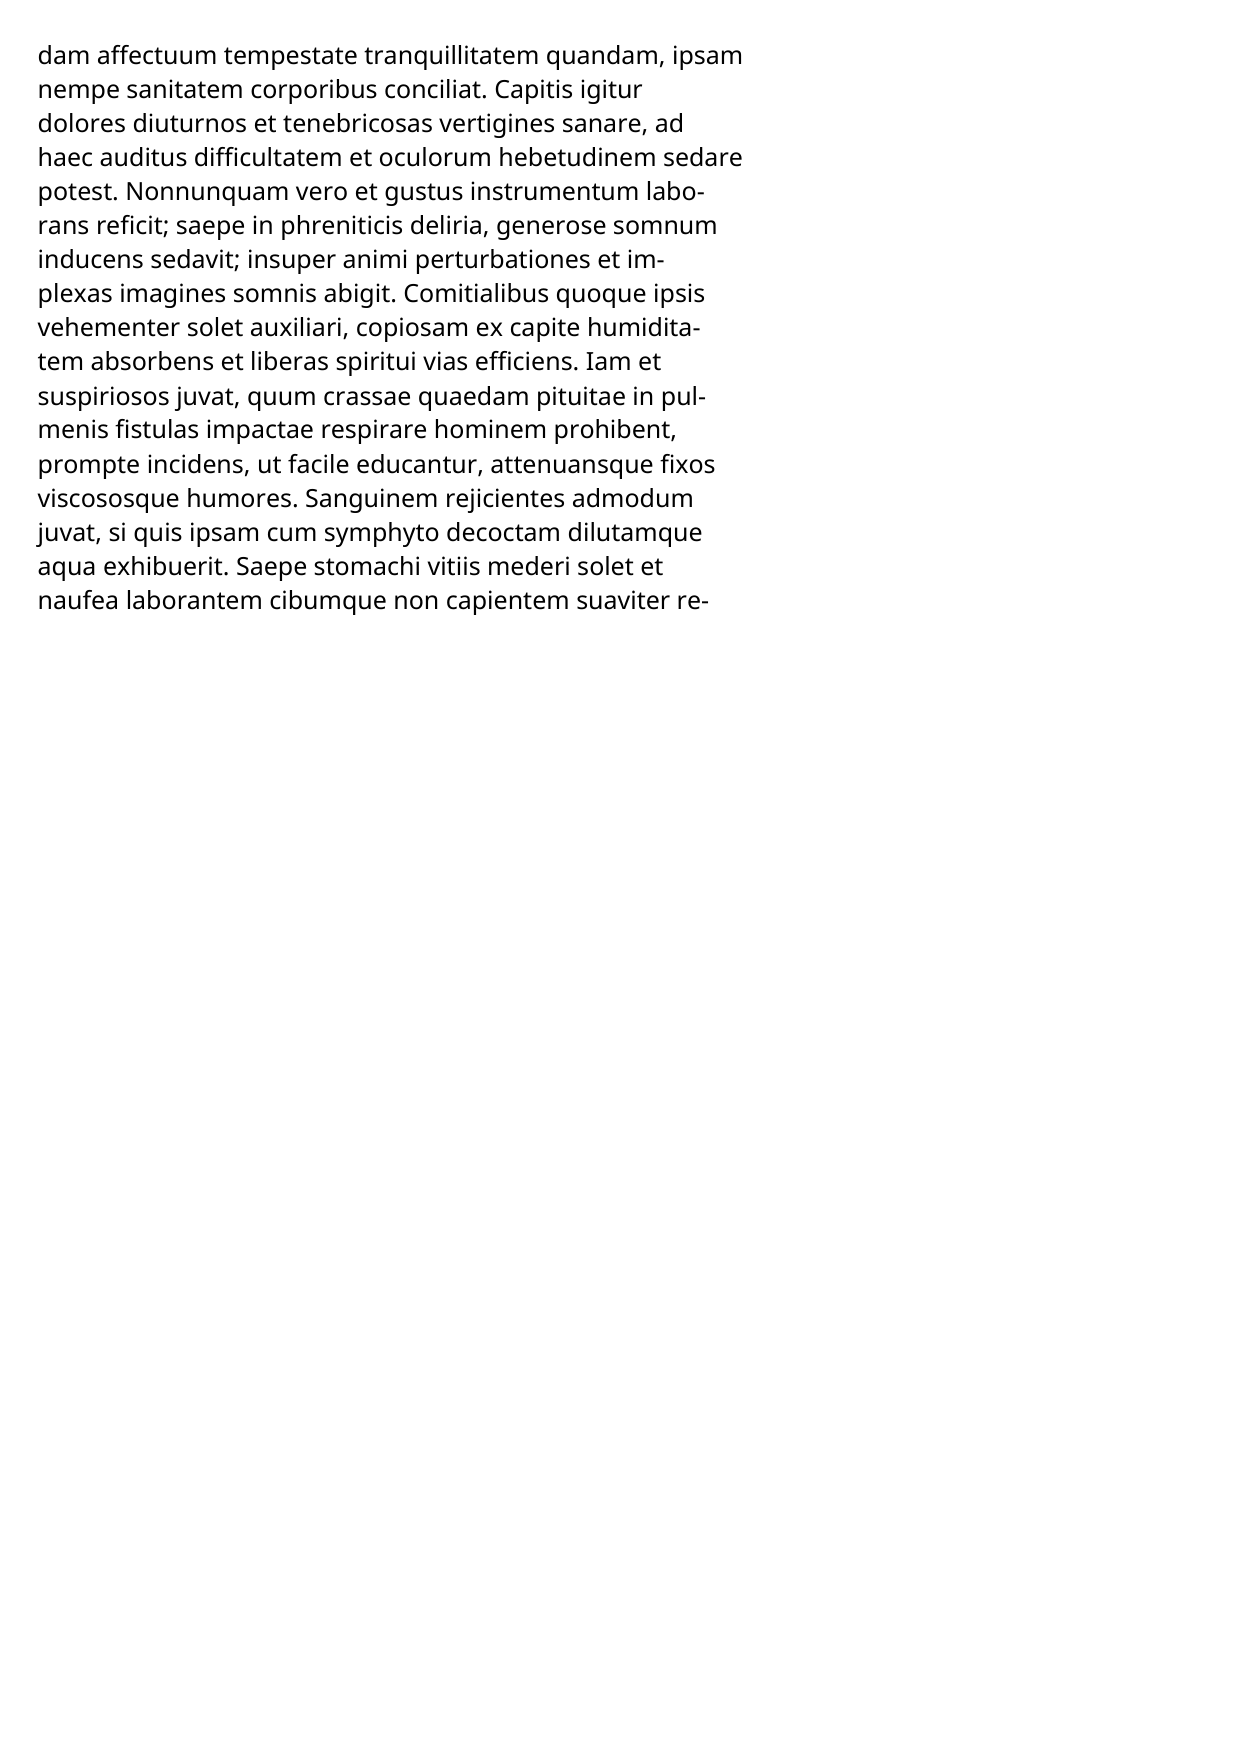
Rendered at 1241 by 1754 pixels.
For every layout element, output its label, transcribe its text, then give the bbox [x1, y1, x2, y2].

text dam affectuum tempestate tranquillitatem quandam, ipsam nempe sanitatem corporibus conciliat. Capitis igitur dolores diuturnos et tenebricosas vertigines sanare, ad haec auditus difficultatem et oculorum hebetudinem sedare potest. Nonnunquam vero et gustus instrumentum labo- rans reficit; saepe in phreniticis deliria, generose somnum inducens sedavit; insuper animi perturbationes et im- plexas imagines somnis abigit. Comitialibus quoque ipsis vehementer solet auxiliari, copiosam ex capite humidita- tem absorbens et liberas spiritui vias efficiens. Iam et suspiriosos juvat, quum crassae quaedam pituitae in pul- menis fistulas impactae respirare hominem prohibent, prompte incidens, ut facile educantur, attenuansque fixos viscososque humores. Sanguinem rejicientes admodum juvat, si quis ipsam cum symphyto decoctam dilutamque aqua exhibuerit. Saepe stomachi vitiis mederi solet et naufea laborantem cibumque non capientem suaviter re- [37, 37, 1203, 617]
